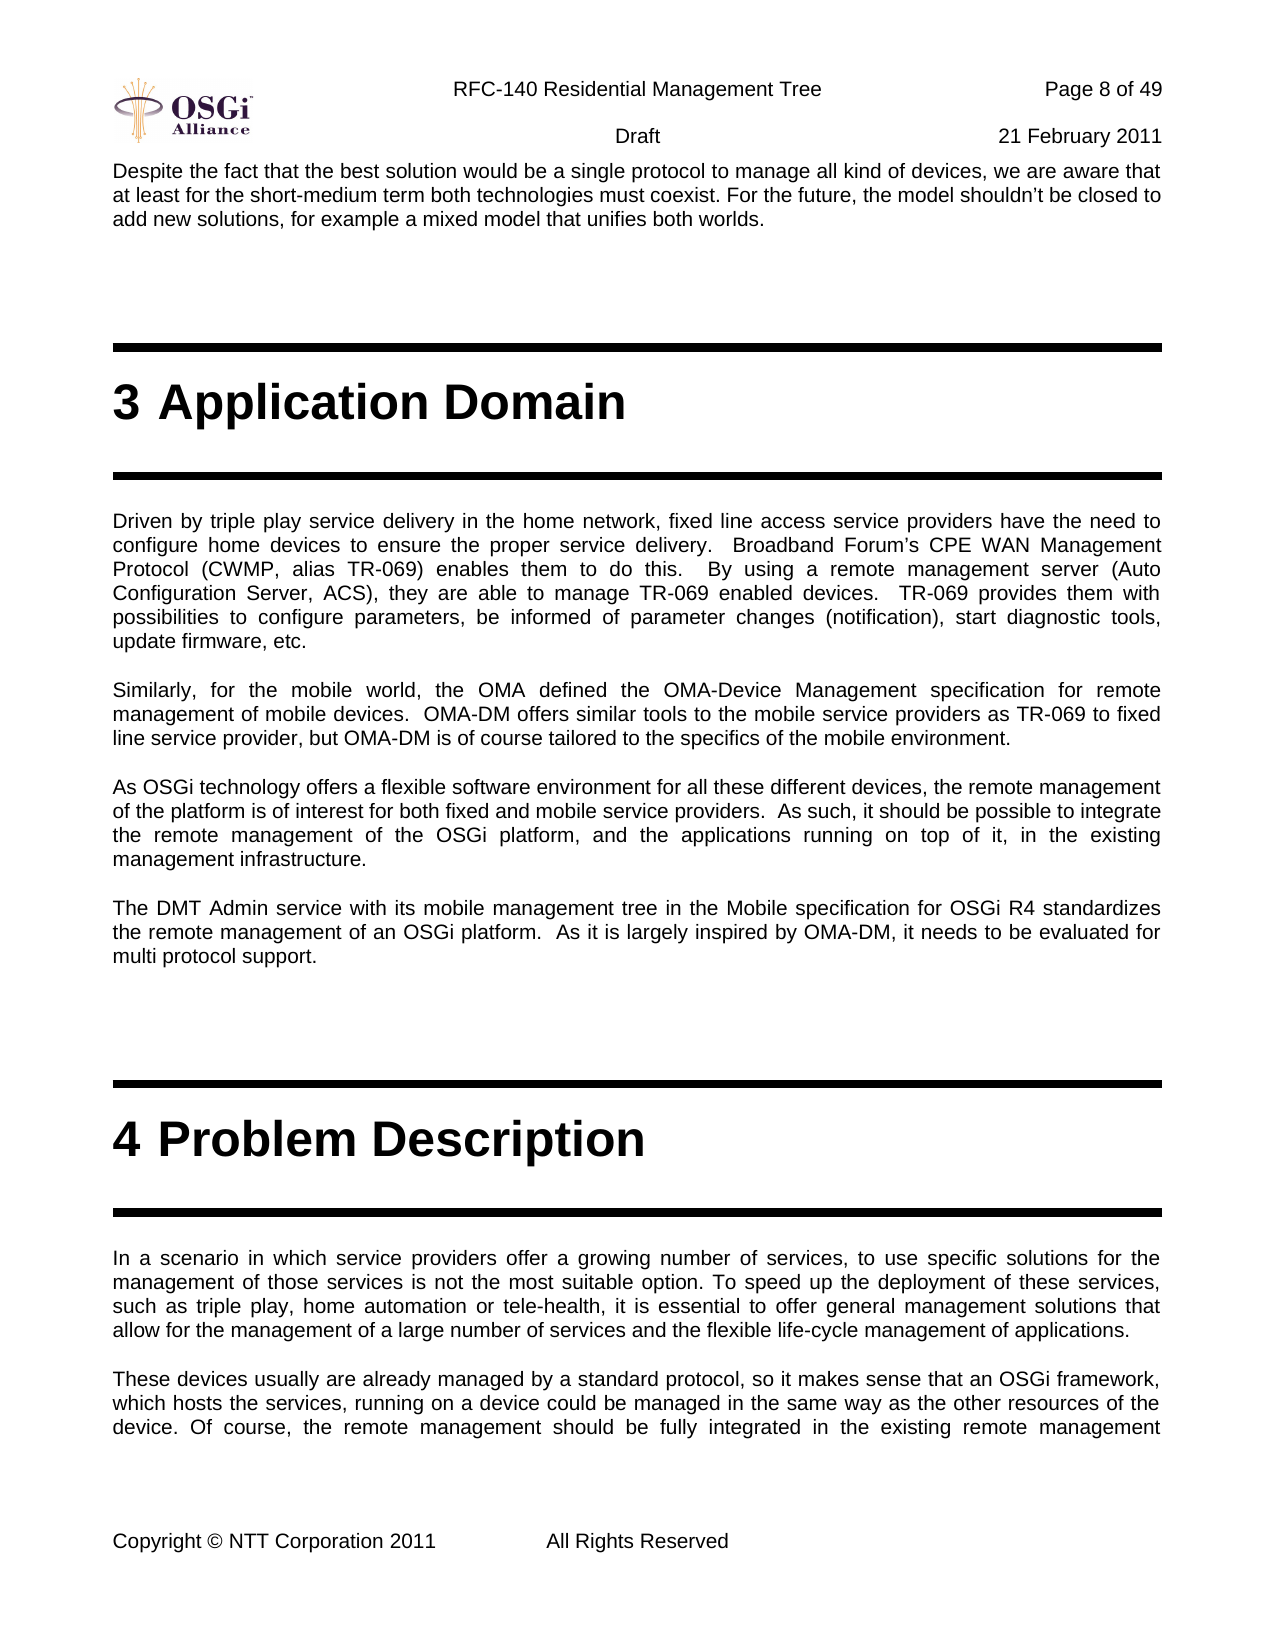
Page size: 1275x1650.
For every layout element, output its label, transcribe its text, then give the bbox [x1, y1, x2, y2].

text Driven by triple play service delivery in the home network, fixed line access service providers have the need to configure home devices to ensure the proper service delivery. Broadband Forum’s CPE WAN Management Protocol (CWMP, alias TR-069) enables them to do this. By using a remote management server (Auto Configuration Server, ACS), they are able to manage TR-069 enabled devices. TR-069 provides them with possibilities to configure parameters, be informed of parameter changes (notification), start diagnostic tools, update firmware, etc. [112, 509, 1162, 653]
text The DMT Admin service with its mobile management tree in the Mobile specification for OSGi R4 standardizes the remote management of an OSGi platform. As it is largely inspired by OMA-DM, it needs to be evaluated for multi protocol support. [112, 896, 1162, 967]
subtitle Problem Description [112, 1081, 1162, 1217]
text Similarly, for the mobile world, the OMA defined the OMA-Device Management specification for remote management of mobile devices. OMA-DM offers similar tools to the mobile service providers as TR-069 to fixed line service provider, but OMA-DM is of course tailored to the specifics of the mobile environment. [112, 678, 1162, 750]
text These devices usually are already managed by a standard protocol, so it makes sense that an OSGi framework, which hosts the services, running on a device could be managed in the same way as the other resources of the device. Of course, the remote management should be fully integrated in the existing remote management [112, 1367, 1162, 1438]
text In a scenario in which service providers offer a growing number of services, to use specific solutions for the management of those services is not the most suitable option. To speed up the deployment of these services, such as triple play, home automation or tele-health, it is essential to offer general management solutions that allow for the management of a large number of services and the flexible life-cycle management of applications. [112, 1246, 1162, 1342]
text As OSGi technology offers a flexible software environment for all these different devices, the remote management of the platform is of interest for both fixed and mobile service providers. As such, it should be possible to integrate the remote management of the OSGi platform, and the applications running on top of it, in the existing management infrastructure. [112, 775, 1162, 871]
picture [114, 78, 254, 143]
text Despite the fact that the best solution would be a single protocol to manage all kind of devices, we are aware that at least for the short-medium term both technologies must coexist. For the future, the model shouldn’t be closed to add new solutions, for example a mixed model that unifies both worlds. [112, 159, 1162, 231]
subtitle Application Domain [112, 344, 1162, 480]
